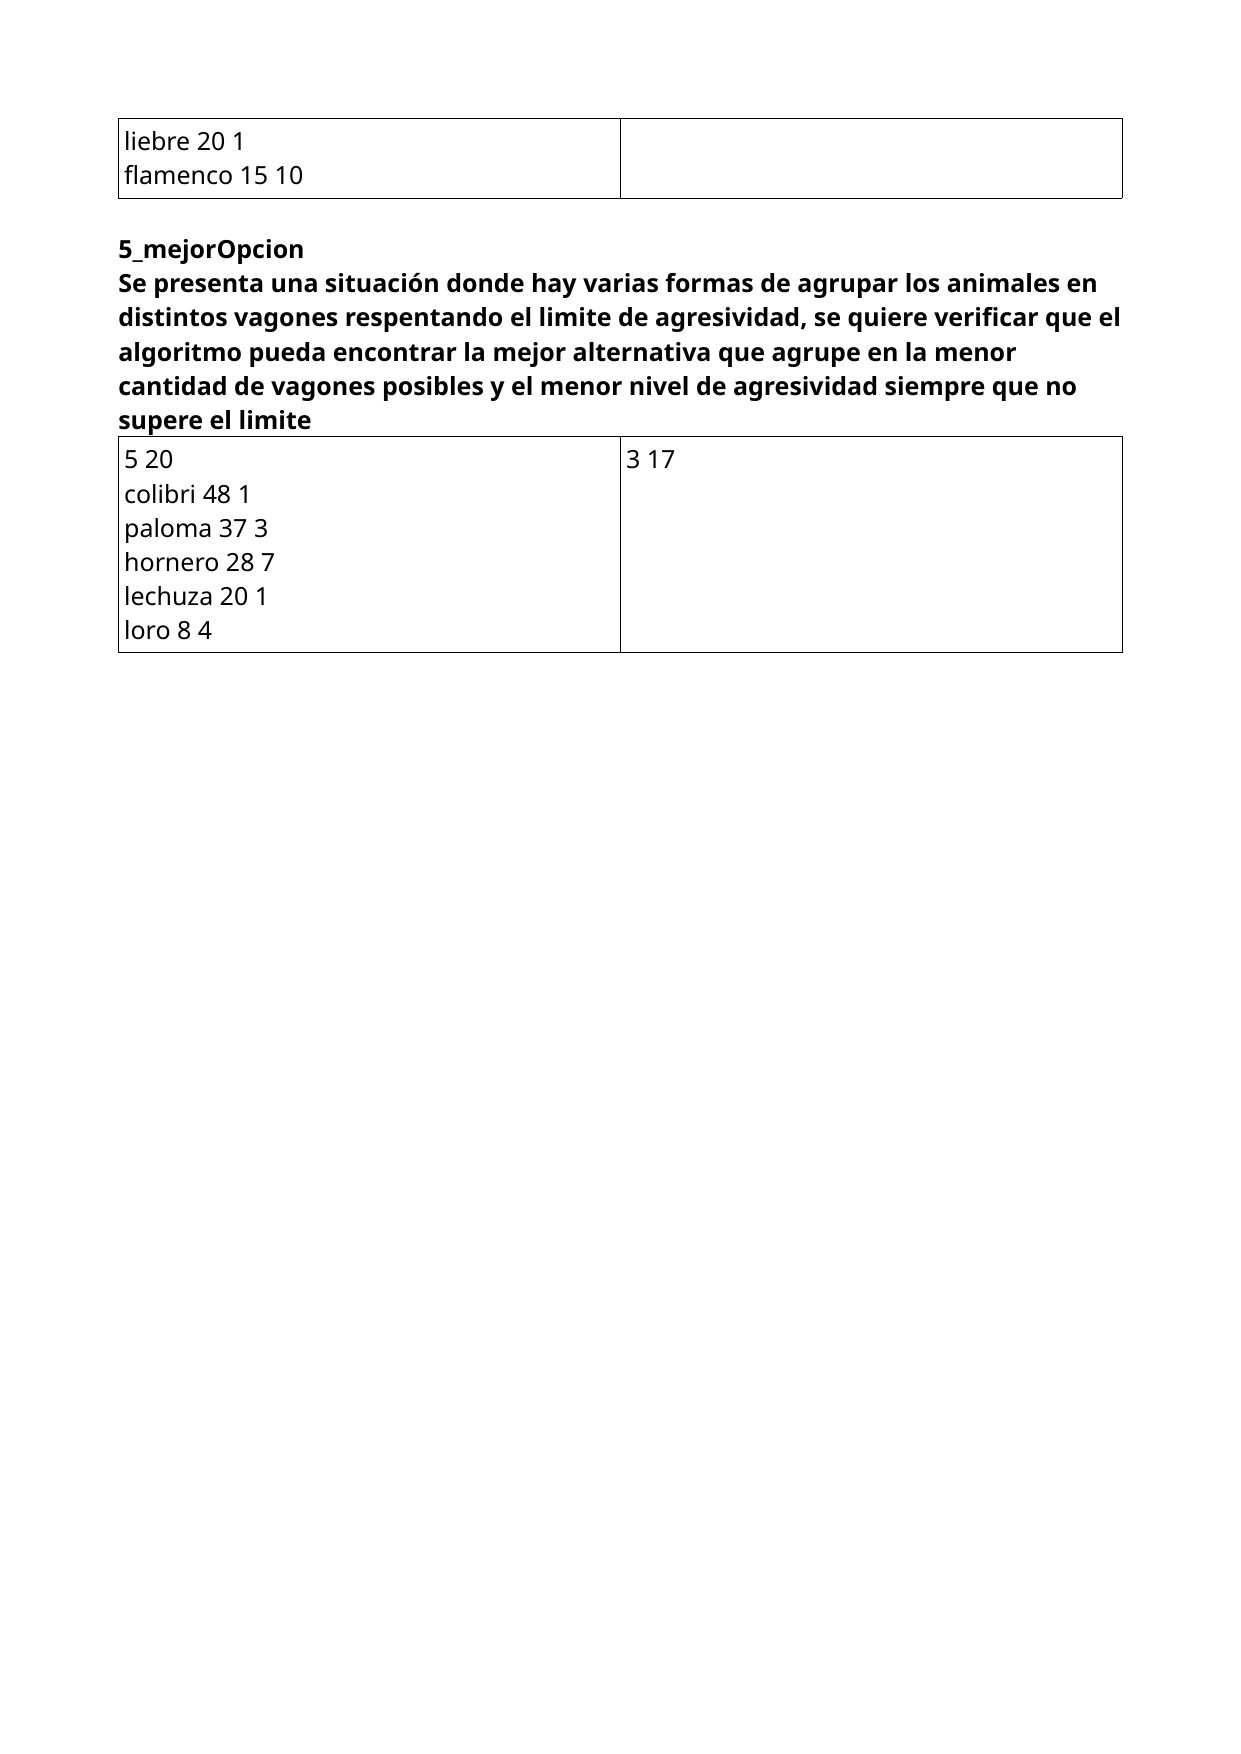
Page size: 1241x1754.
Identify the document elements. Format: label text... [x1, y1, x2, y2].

table_header 5 20 colibri 48 1 paloma 37 3 hornero 28 7 lechuza 20 1 loro 8 4 [119, 437, 620, 652]
table_header 3 17 [621, 437, 1122, 652]
table_header [621, 119, 1122, 198]
text Se presenta una situación donde hay varias formas de agrupar los animales en distintos vagones respentando el limite de agresividad, se quiere verificar que el algoritmo pueda encontrar la mejor alternativa que agrupe en la menor cantidad de vagones posibles y el menor nivel de agresividad siempre que no supere el limite [118, 266, 1122, 436]
table_header liebre 20 1 flamenco 15 10 [119, 119, 620, 198]
text 5_mejorOpcion [118, 232, 1122, 266]
